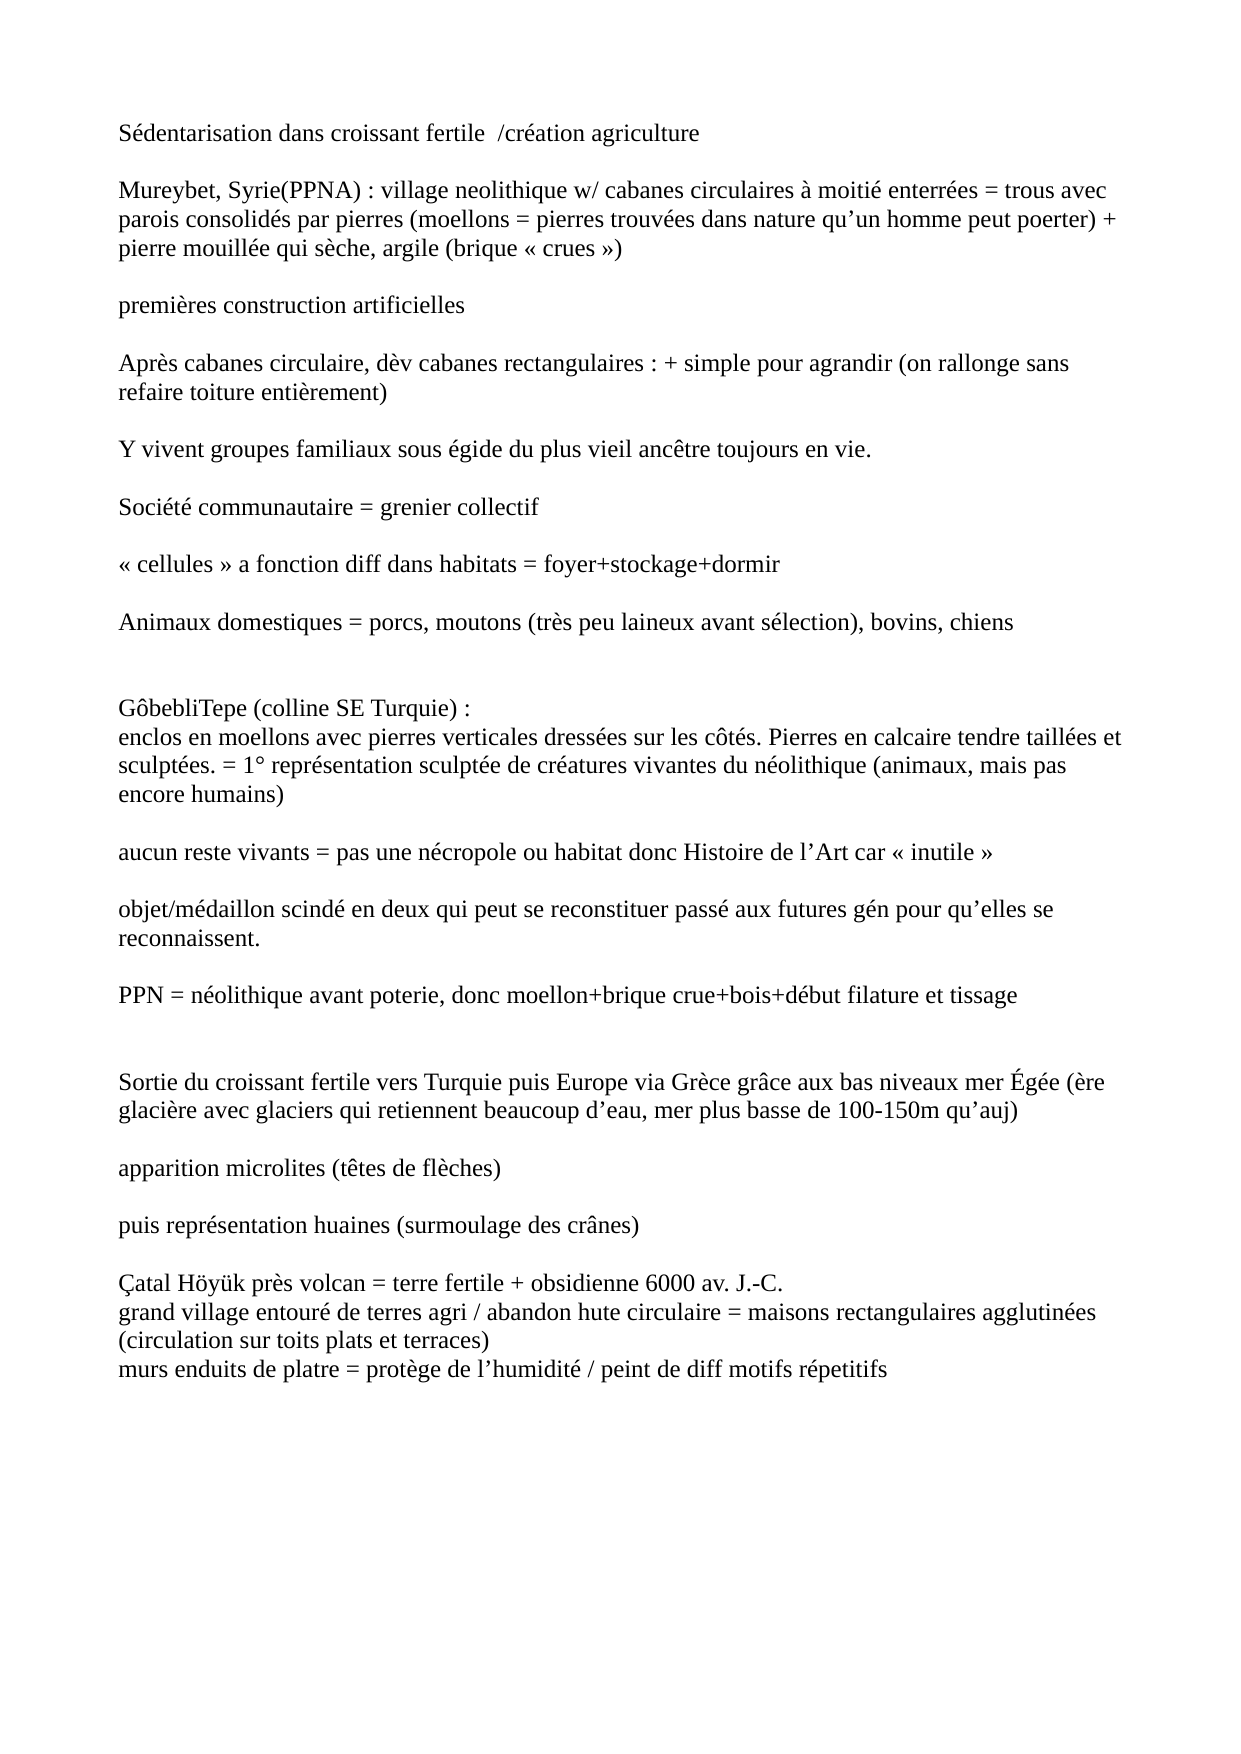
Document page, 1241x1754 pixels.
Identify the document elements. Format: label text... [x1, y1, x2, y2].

text Çatal Höyük près volcan = terre fertile + obsidienne 6000 av. J.-C. [118, 1268, 1122, 1297]
text Société communautaire = grenier collectif « cellules » a fonction diff dans habitats = foyer+stockage+dormir [118, 492, 1122, 578]
text aucun reste vivants = pas une nécropole ou habitat donc Histoire de l’Art car « inutile » [118, 837, 1122, 866]
text apparition microlites (têtes de flèches) [118, 1153, 1122, 1182]
text enclos en moellons avec pierres verticales dressées sur les côtés. Pierres en calcaire tendre taillées et sculptées. = 1° représentation sculptée de créatures vivantes du néolithique (animaux, mais pas encore humains) [118, 722, 1122, 808]
text premières construction artificielles [118, 291, 1122, 319]
text Sortie du croissant fertile vers Turquie puis Europe via Grèce grâce aux bas niveaux mer Égée (ère glacière avec glaciers qui retiennent beaucoup d’eau, mer plus basse de 100-150m qu’auj) [118, 1067, 1122, 1124]
text puis représentation huaines (surmoulage des crânes) [118, 1211, 1122, 1239]
text objet/médaillon scindé en deux qui peut se reconstituer passé aux futures gén pour qu’elles se reconnaissent. [118, 894, 1122, 952]
text murs enduits de platre = protège de l’humidité / peint de diff motifs répetitifs [118, 1354, 1122, 1383]
text Y vivent groupes familiaux sous égide du plus vieil ancêtre toujours en vie. [118, 434, 1122, 463]
text grand village entouré de terres agri / abandon hute circulaire = maisons rectangulaires agglutinées [118, 1297, 1122, 1326]
text Après cabanes circulaire, dèv cabanes rectangulaires : + simple pour agrandir (on rallonge sans refaire toiture entièrement) [118, 348, 1122, 406]
text GôbebliTepe (colline SE Turquie) : [118, 693, 1122, 722]
text PPN = néolithique avant poterie, donc moellon+brique crue+bois+début filature et tissage [118, 981, 1122, 1009]
text Mureybet, Syrie(PPNA) : village neolithique w/ cabanes circulaires à moitié enterrées = trous avec parois consolidés par pierres (moellons = pierres trouvées dans nature qu’un homme peut poerter) + pierre mouillée qui sèche, argile (brique « crues ») [118, 176, 1122, 262]
text Sédentarisation dans croissant fertile /création agriculture [118, 118, 1122, 147]
text (circulation sur toits plats et terraces) [118, 1326, 1122, 1354]
text Animaux domestiques = porcs, moutons (très peu laineux avant sélection), bovins, chiens [118, 607, 1122, 636]
